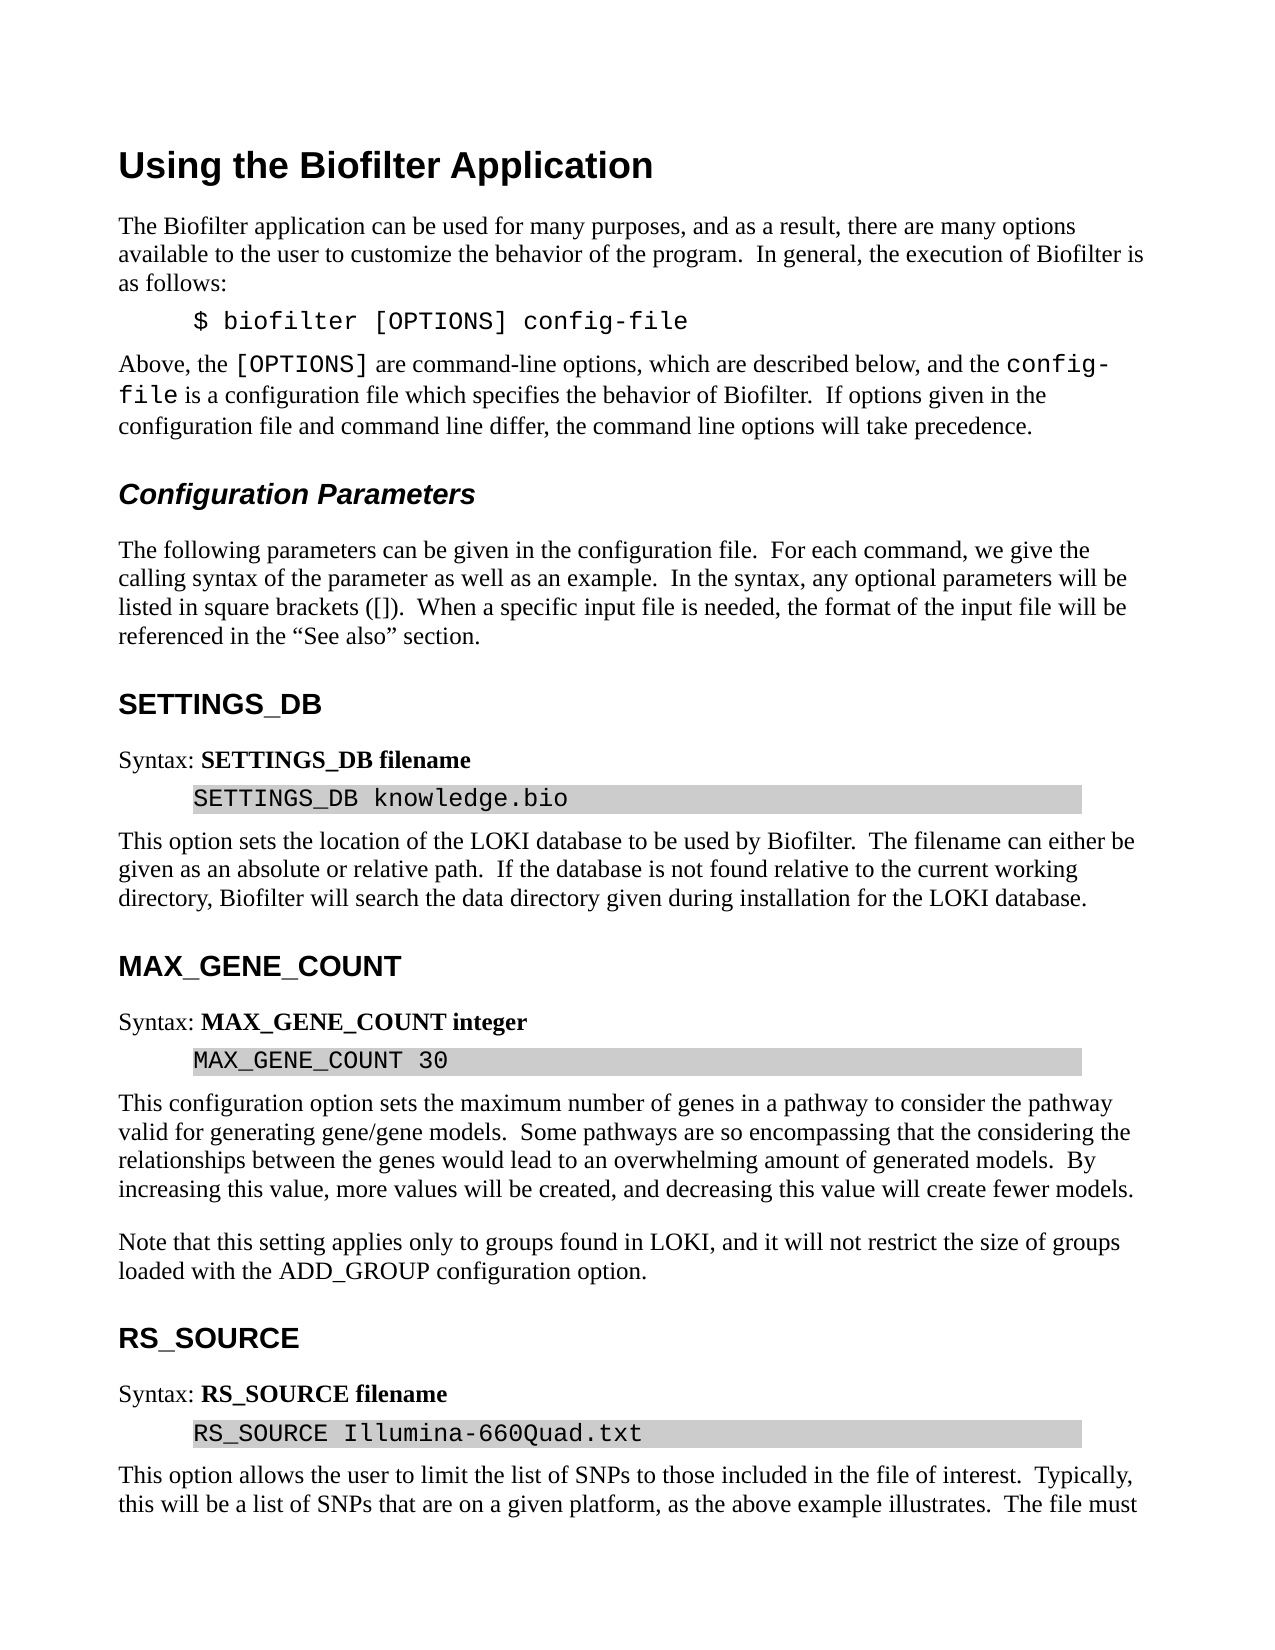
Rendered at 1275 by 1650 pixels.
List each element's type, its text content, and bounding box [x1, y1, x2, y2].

subtitle SETTINGS_DB [118, 687, 1157, 720]
text MAX_GENE_COUNT 30 [193, 1048, 1082, 1076]
text This option sets the location of the LOKI database to be used by Biofilter. The filename can either be given as an absolute or relative path. If the database is not found relative to the current working directory, Biofilter will search the data directory given during installation for the LOKI database. [118, 826, 1157, 912]
subtitle MAX_GENE_COUNT [118, 949, 1157, 982]
text Note that this setting applies only to groups found in LOKI, and it will not restrict the size of groups loaded with the ADD_GROUP configuration option. [118, 1227, 1157, 1284]
text Syntax: SETTINGS_DB filename [118, 745, 1157, 773]
text This configuration option sets the maximum number of genes in a pathway to consider the pathway valid for generating gene/gene models. Some pathways are so encompassing that the considering the relationships between the genes would lead to an overwhelming amount of generated models. By increasing this value, more values will be created, and decreasing this value will create fewer models. [118, 1088, 1157, 1203]
subtitle RS_SOURCE [118, 1321, 1157, 1355]
text $ biofilter [OPTIONS] config-file [193, 309, 1082, 337]
text Syntax: MAX_GENE_COUNT integer [118, 1007, 1157, 1036]
text RS_SOURCE Illumina-660Quad.txt [193, 1420, 1082, 1448]
subtitle Using the Biofilter Application [118, 143, 1157, 186]
subtitle Configuration Parameters [118, 477, 1157, 510]
text The Biofilter application can be used for many purposes, and as a result, there are many options available to the user to customize the behavior of the program. In general, the execution of Biofilter is as follows: [118, 211, 1157, 297]
text This option allows the user to limit the list of SNPs to those included in the file of interest. Typically, this will be a list of SNPs that are on a given platform, as the above example illustrates. The file must [118, 1461, 1157, 1518]
text SETTINGS_DB knowledge.bio [193, 785, 1082, 814]
text Syntax: RS_SOURCE filename [118, 1379, 1157, 1408]
text Above, the [OPTIONS] are command-line options, which are described below, and the config-file is a configuration file which specifies the behavior of Biofilter. If options given in the configuration file and command line differ, the command line options will take precedence. [118, 349, 1157, 440]
text The following parameters can be given in the configuration file. For each command, we give the calling syntax of the parameter as well as an example. In the syntax, any optional parameters will be listed in square brackets ([]). When a specific input file is needed, the format of the input file will be referenced in the “See also” section. [118, 535, 1157, 650]
